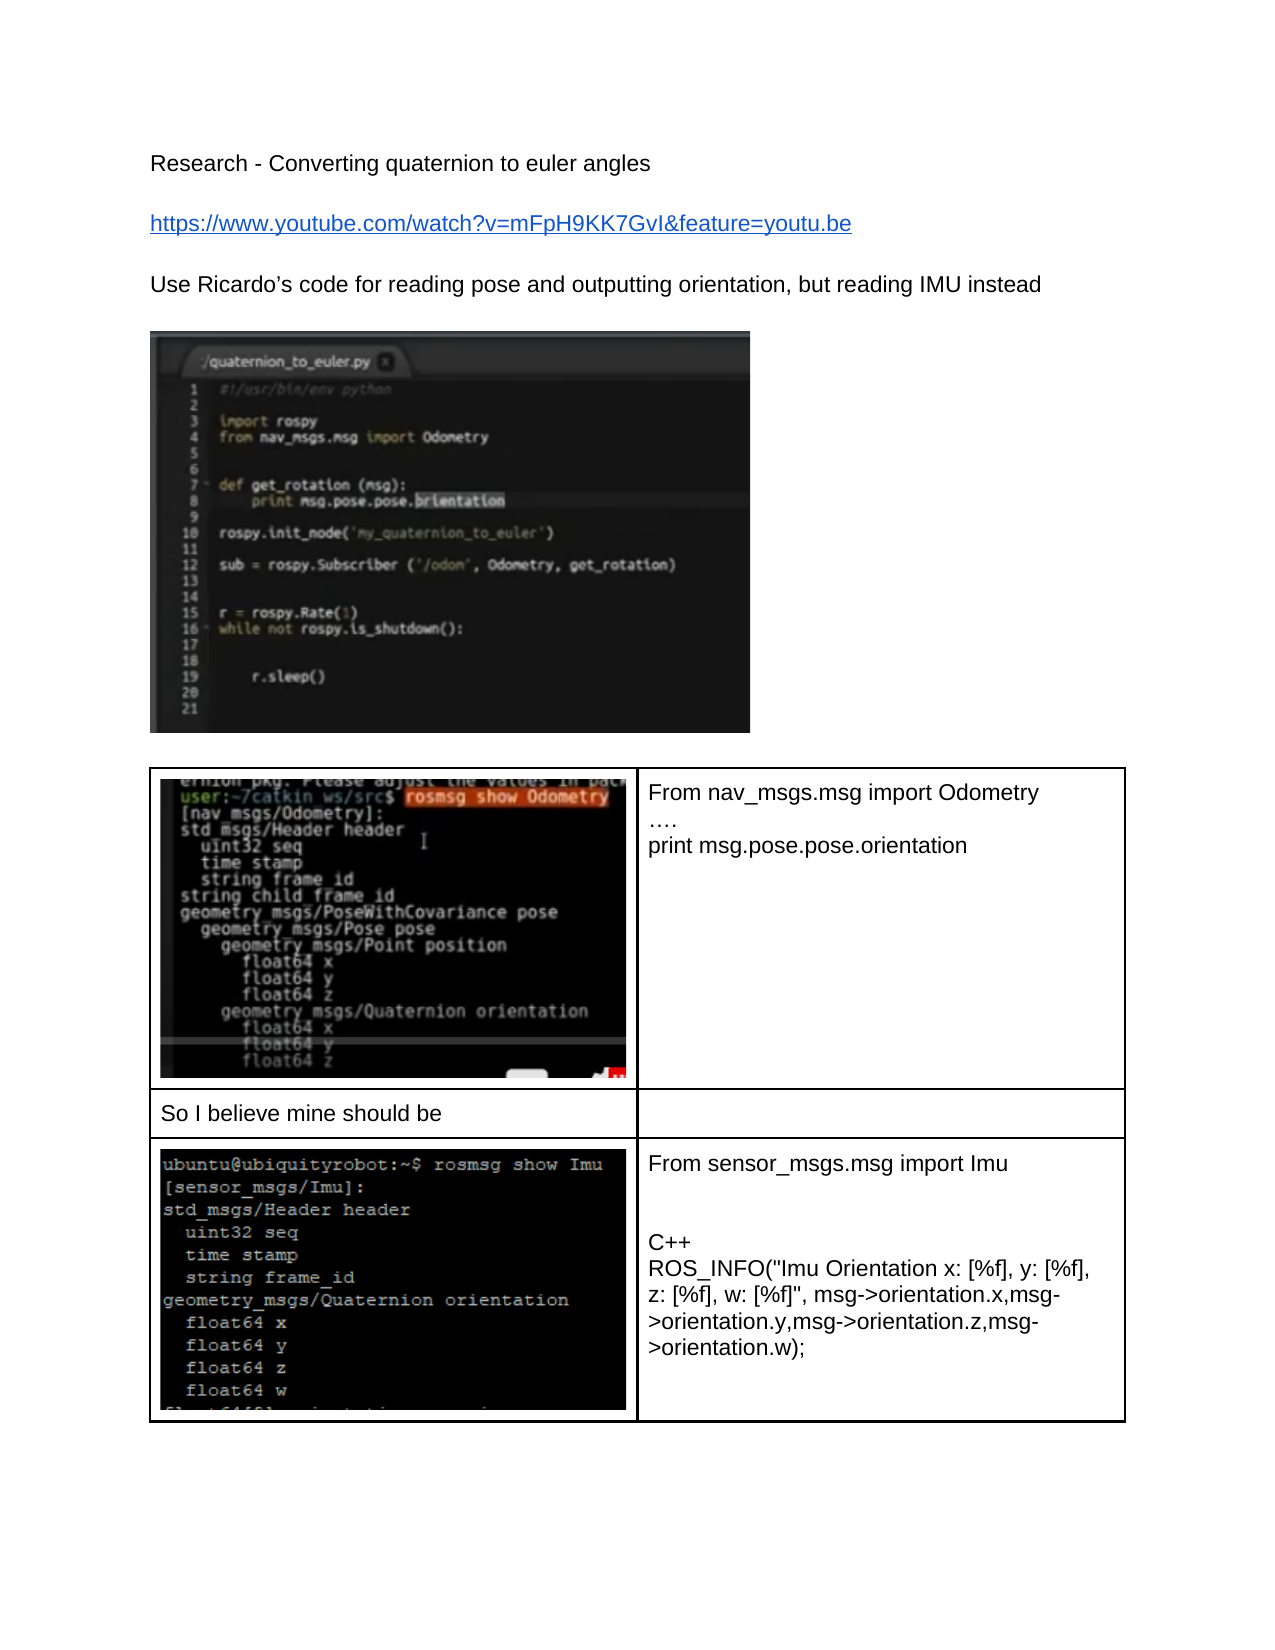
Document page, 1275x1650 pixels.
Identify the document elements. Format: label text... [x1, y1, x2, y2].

table_cell [151, 1139, 636, 1420]
table_header [151, 769, 636, 1088]
text Research - Converting quaternion to euler angles [150, 150, 1125, 176]
table_header From nav_msgs.msg import Odometry …. print msg.pose.pose.orientation [639, 769, 1124, 1088]
text https://www.youtube.com/watch?v=mFpH9KK7GvI&feature=youtu.be [150, 210, 1125, 237]
picture [150, 331, 750, 733]
table_cell So I believe mine should be [151, 1090, 636, 1137]
table_cell [639, 1090, 1124, 1137]
table_cell From sensor_msgs.msg import Imu C++ ROS_INFO("Imu Orientation x: [%f], y: [%f], z: [%f], w: [%f]", msg->orientation.x,msg->orientation.y,msg->orientation.z,msg->orientation.w); [639, 1139, 1124, 1420]
picture [160, 779, 627, 1078]
picture [160, 1149, 627, 1410]
text Use Ricardo’s code for reading pose and outputting orientation, but reading IMU instead [150, 271, 1125, 297]
